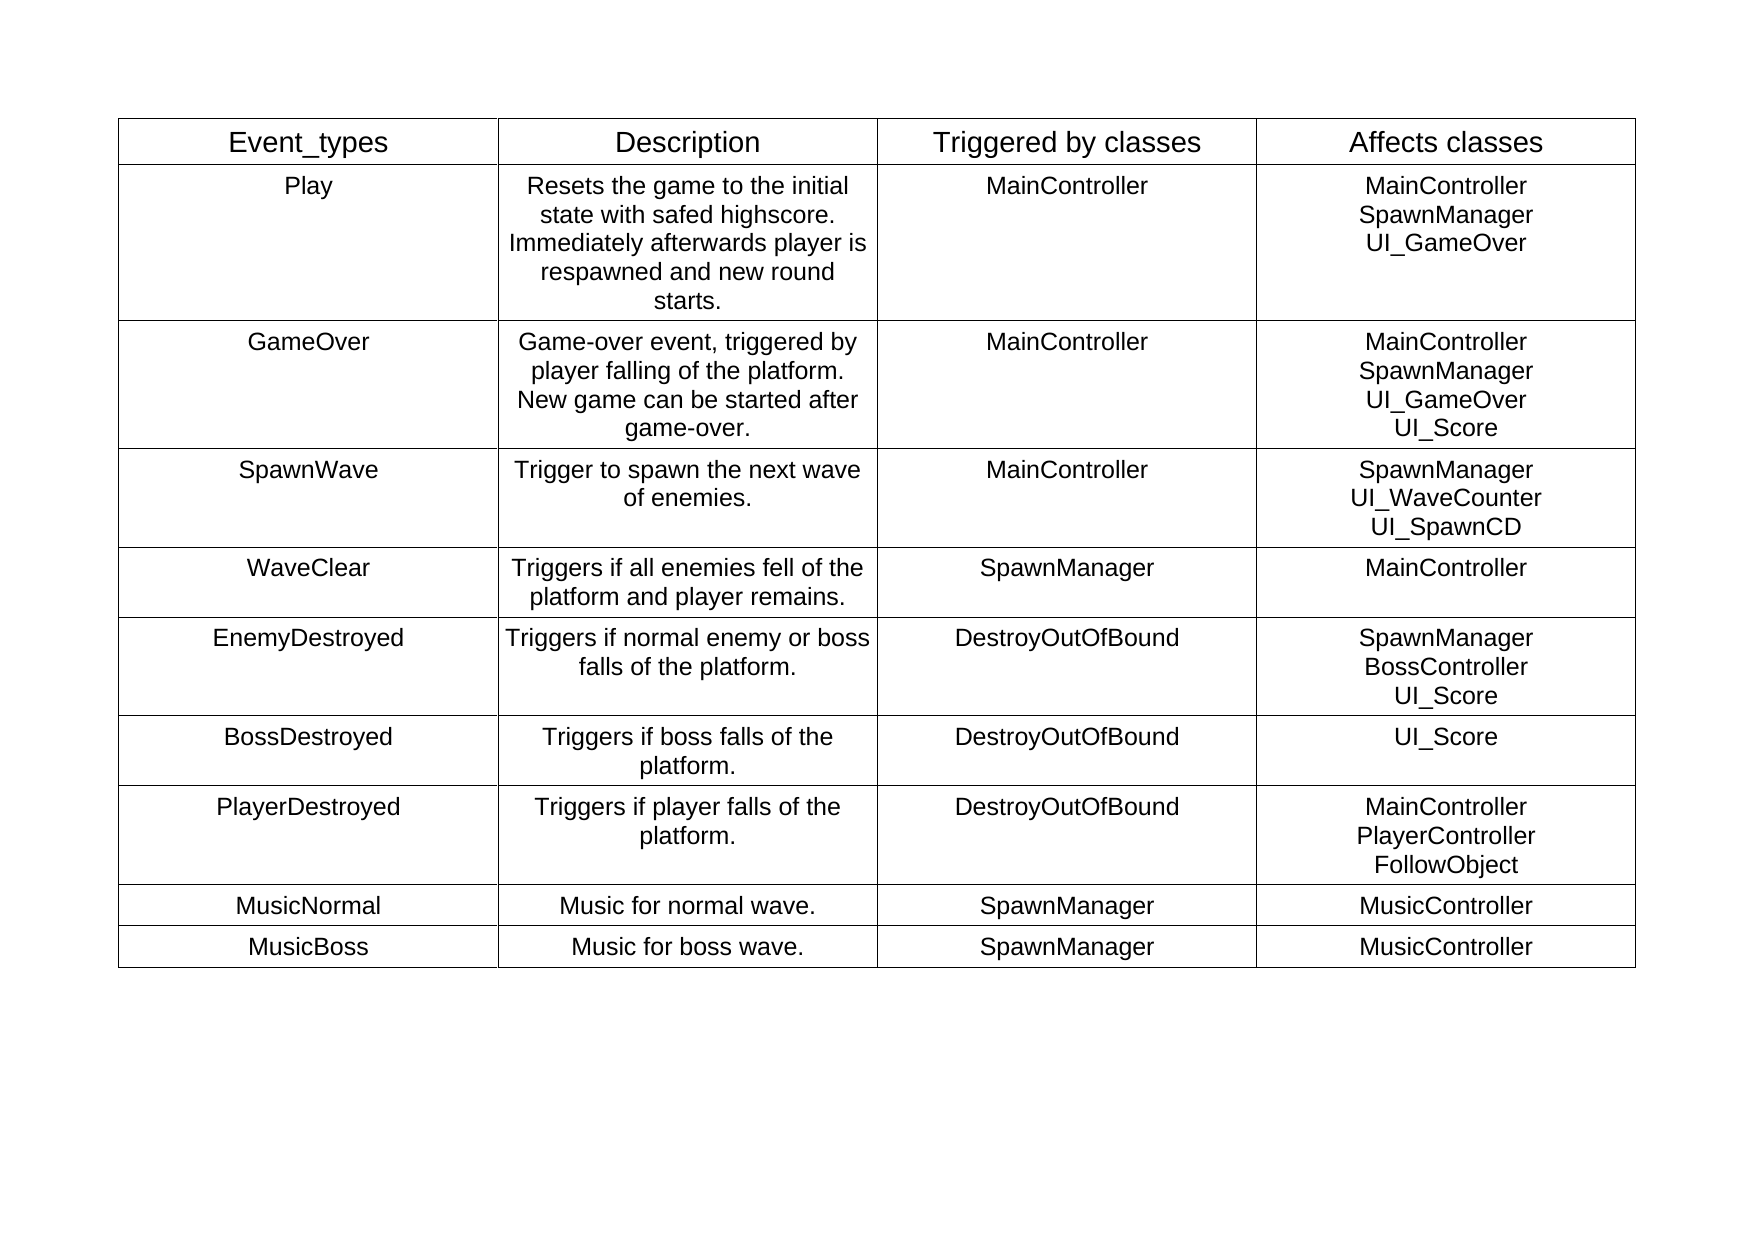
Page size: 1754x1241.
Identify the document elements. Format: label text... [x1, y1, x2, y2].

table_cell SpawnManager [878, 885, 1256, 925]
table_cell SpawnManager [878, 926, 1256, 967]
table_cell Triggers if player falls of the platform. [499, 786, 877, 884]
table_header Description [499, 119, 877, 164]
table_cell SpawnWave [119, 449, 497, 547]
table_cell MusicBoss [119, 926, 497, 967]
table_cell MainController [878, 449, 1256, 547]
table_header Affects classes [1257, 119, 1635, 164]
table_cell Music for normal wave. [499, 885, 877, 925]
table_header Triggered by classes [878, 119, 1256, 164]
table_cell DestroyOutOfBound [878, 618, 1256, 715]
table_cell MusicController [1257, 926, 1635, 967]
table_cell MainController PlayerController FollowObject [1257, 786, 1635, 884]
table_cell Resets the game to the initial state with safed highscore. Immediately afterwards player is respawned and new round starts. [499, 165, 877, 320]
table_cell MainController [878, 321, 1256, 448]
table_cell DestroyOutOfBound [878, 716, 1256, 785]
table_cell UI_Score [1257, 716, 1635, 785]
table_cell MainController SpawnManager UI_GameOver [1257, 165, 1635, 320]
table_cell Play [119, 165, 497, 320]
table_cell EnemyDestroyed [119, 618, 497, 715]
table_cell BossDestroyed [119, 716, 497, 785]
table_cell Music for boss wave. [499, 926, 877, 967]
table_cell Triggers if boss falls of the platform. [499, 716, 877, 785]
table_cell MainController SpawnManager UI_GameOver UI_Score [1257, 321, 1635, 448]
table_cell GameOver [119, 321, 497, 448]
table_cell Trigger to spawn the next wave of enemies. [499, 449, 877, 547]
table_cell MusicController [1257, 885, 1635, 925]
table_cell Triggers if all enemies fell of the platform and player remains. [499, 548, 877, 617]
table_cell PlayerDestroyed [119, 786, 497, 884]
table_cell MainController [1257, 548, 1635, 617]
table_cell Triggers if normal enemy or boss falls of the platform. [499, 618, 877, 715]
table_cell SpawnManager BossController UI_Score [1257, 618, 1635, 715]
table_cell MainController [878, 165, 1256, 320]
table_header Event_types [119, 119, 497, 164]
table_cell SpawnManager [878, 548, 1256, 617]
table_cell Game-over event, triggered by player falling of the platform. New game can be started after game-over. [499, 321, 877, 448]
table_cell DestroyOutOfBound [878, 786, 1256, 884]
table_cell SpawnManager UI_WaveCounter UI_SpawnCD [1257, 449, 1635, 547]
table_cell MusicNormal [119, 885, 497, 925]
table_cell WaveClear [119, 548, 497, 617]
